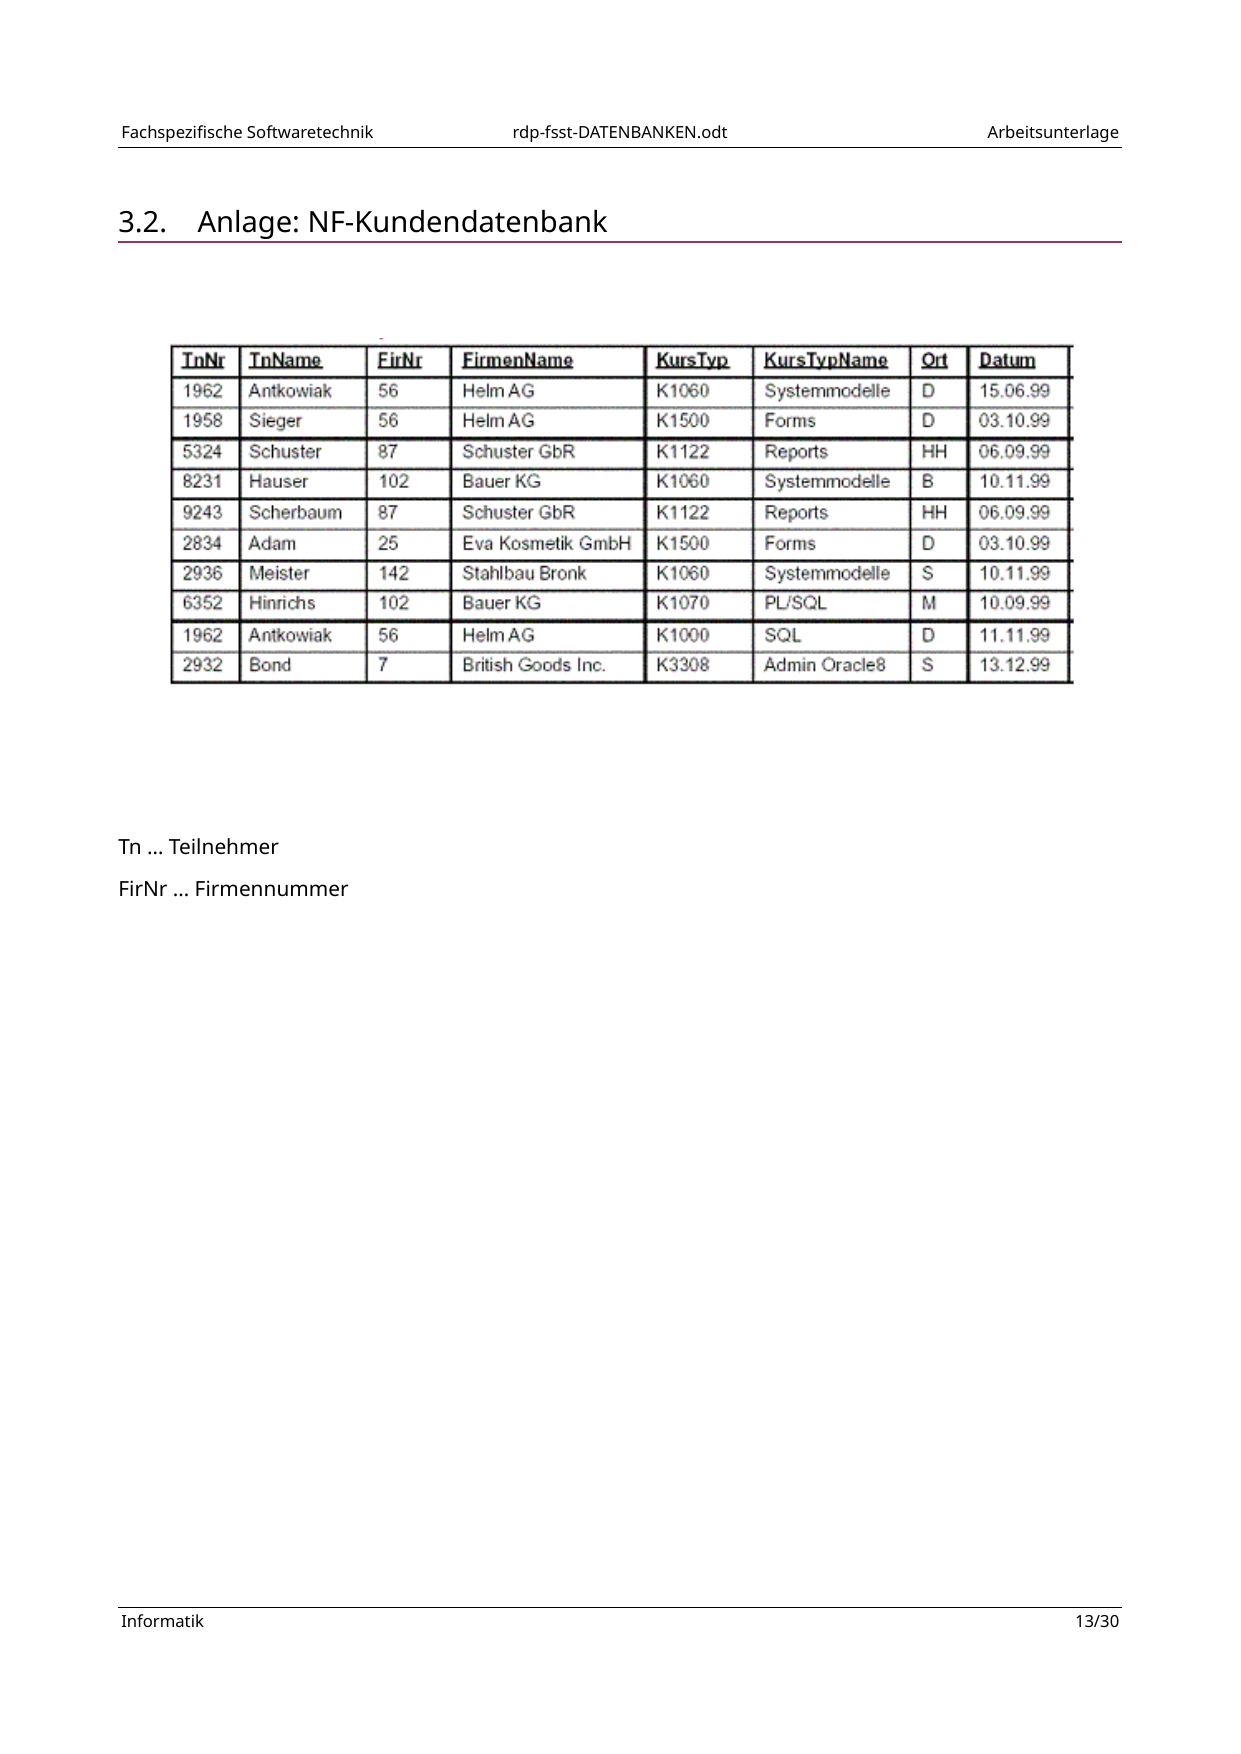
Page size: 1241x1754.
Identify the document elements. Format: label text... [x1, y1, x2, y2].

picture [166, 338, 1074, 689]
text Tn … Teilnehmer [118, 832, 1122, 860]
subtitle Anlage: NF-Kundendatenbank [118, 201, 1122, 241]
text FirNr … Firmennummer [118, 874, 1122, 903]
